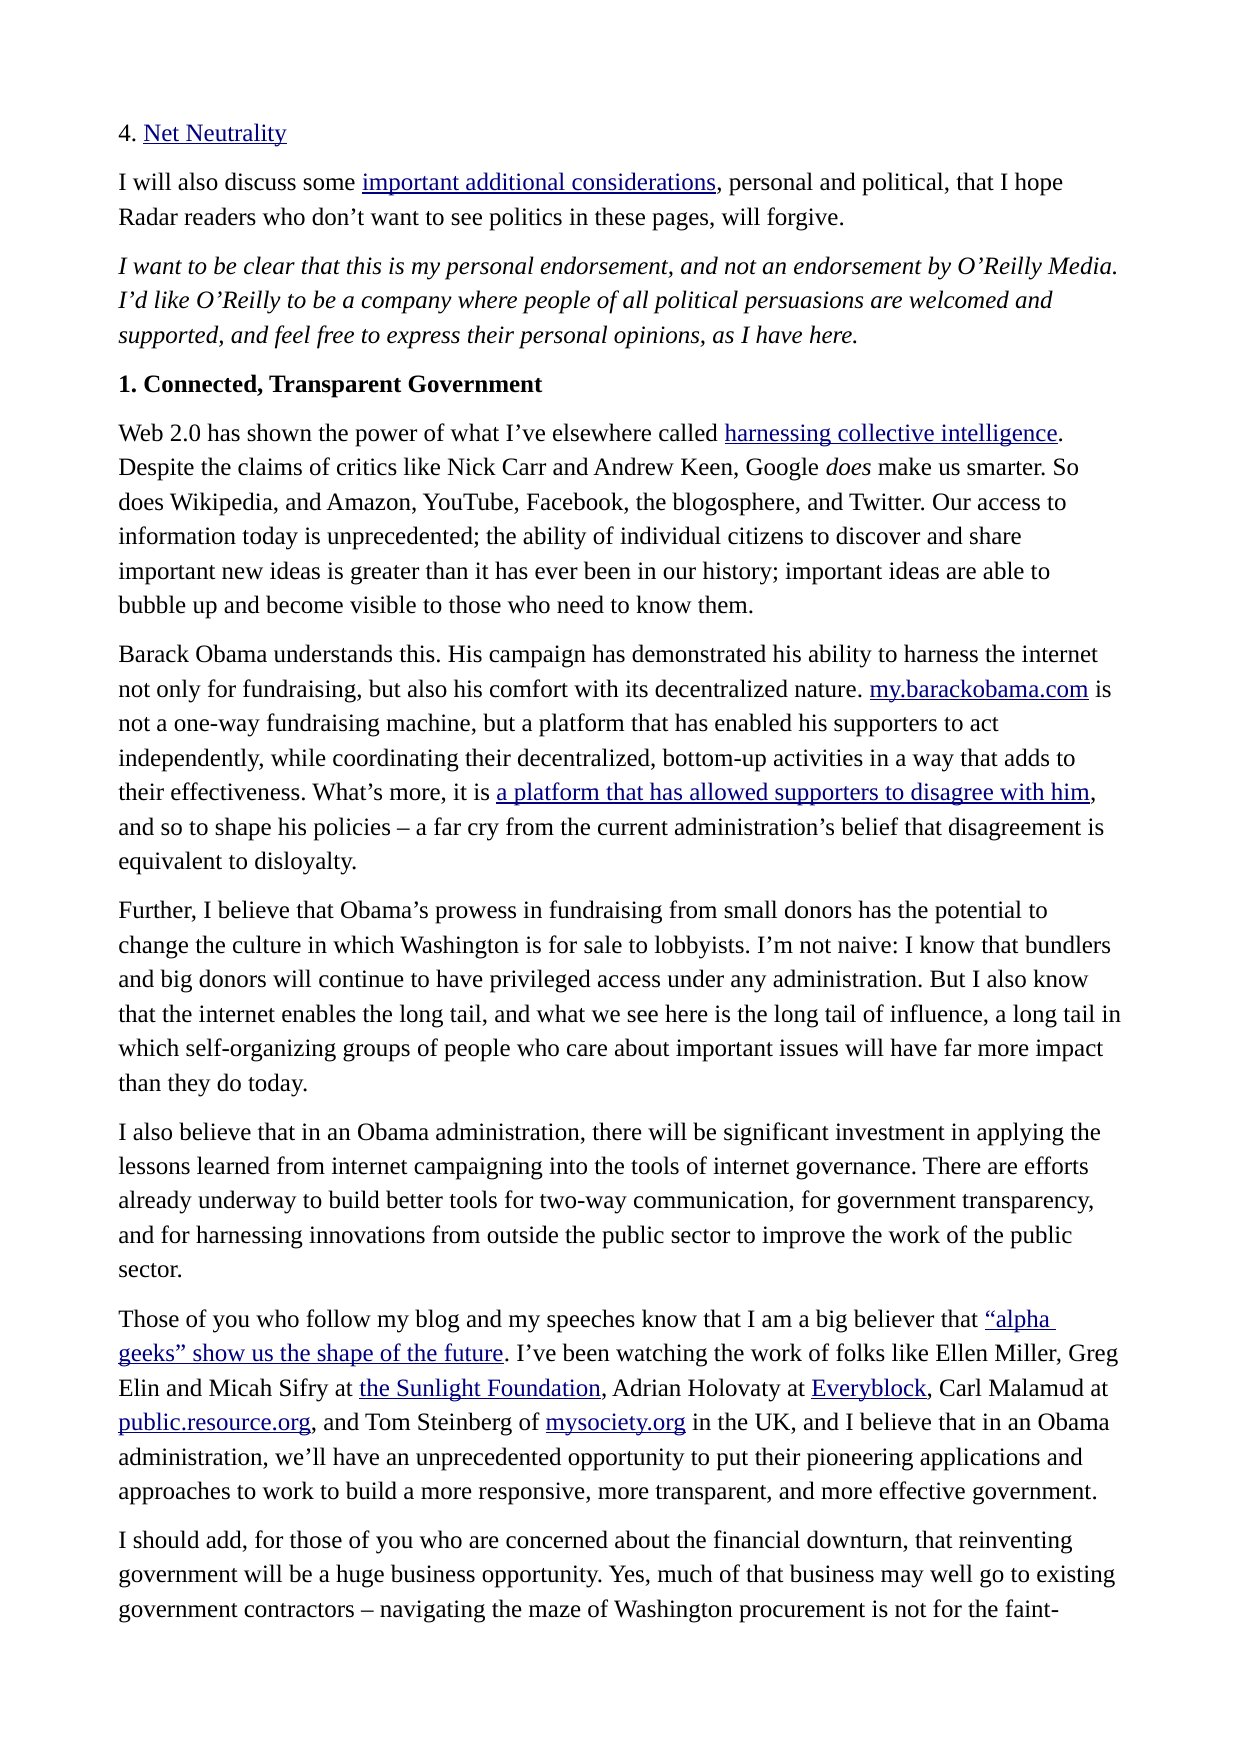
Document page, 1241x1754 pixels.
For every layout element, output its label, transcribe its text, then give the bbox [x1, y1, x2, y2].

text I will also discuss some important additional considerations, personal and political, that I hope Radar readers who don’t want to see politics in these pages, will forgive. [118, 167, 1122, 230]
text I should add, for those of you who are concerned about the financial downturn, that reinventing government will be a huge business opportunity. Yes, much of that business may well go to existing government contractors – navigating the maze of Washington procurement is not for the faint- [118, 1525, 1122, 1623]
text 4. Net Neutrality [118, 118, 1122, 147]
text 1. Connected, Transparent Government [118, 369, 1122, 397]
text I also believe that in an Obama administration, there will be significant investment in applying the lessons learned from internet campaigning into the tools of internet governance. There are efforts already underway to build better tools for two-way communication, for government transparency, and for harnessing innovations from outside the public sector to improve the work of the public sector. [118, 1117, 1122, 1283]
text I want to be clear that this is my personal endorsement, and not an endorsement by O’Reilly Media. I’d like O’Reilly to be a company where people of all political persuasions are welcomed and supported, and feel free to express their personal opinions, as I have here. [118, 251, 1122, 348]
text Further, I believe that Obama’s prowess in fundraising from small donors has the potential to change the culture in which Washington is for sale to lobbyists. I’m not naive: I know that bundlers and big donors will continue to have privileged access under any administration. But I also know that the internet enables the long tail, and what we see here is the long tail of influence, a long tail in which self-organizing groups of people who care about important issues will have far more impact than they do today. [118, 895, 1122, 1096]
text Those of you who follow my blog and my speeches know that I am a big believer that “alpha geeks” show us the shape of the future. I’ve been watching the work of folks like Ellen Miller, Greg Elin and Micah Sifry at the Sunlight Foundation, Adrian Holovaty at Everyblock, Carl Malamud at public.resource.org, and Tom Steinberg of mysociety.org in the UK, and I believe that in an Obama administration, we’ll have an unprecedented opportunity to put their pioneering applications and approaches to work to build a more responsive, more transparent, and more effective government. [118, 1304, 1122, 1505]
text Web 2.0 has shown the power of what I’ve elsewhere called harnessing collective intelligence. Despite the claims of critics like Nick Carr and Andrew Keen, Google does make us smarter. So does Wikipedia, and Amazon, YouTube, Facebook, the blogosphere, and Twitter. Our access to information today is unprecedented; the ability of individual citizens to discover and share important new ideas is greater than it has ever been in our history; important ideas are able to bubble up and become visible to those who need to know them. [118, 418, 1122, 619]
text Barack Obama understands this. His campaign has demonstrated his ability to harness the internet not only for fundraising, but also his comfort with its decentralized nature. my.barackobama.com is not a one-way fundraising machine, but a platform that has enabled his supporters to act independently, while coordinating their decentralized, bottom-up activities in a way that adds to their effectiveness. What’s more, it is a platform that has allowed supporters to disagree with him, and so to shape his policies – a far cry from the current administration’s belief that disagreement is equivalent to disloyalty. [118, 639, 1122, 875]
